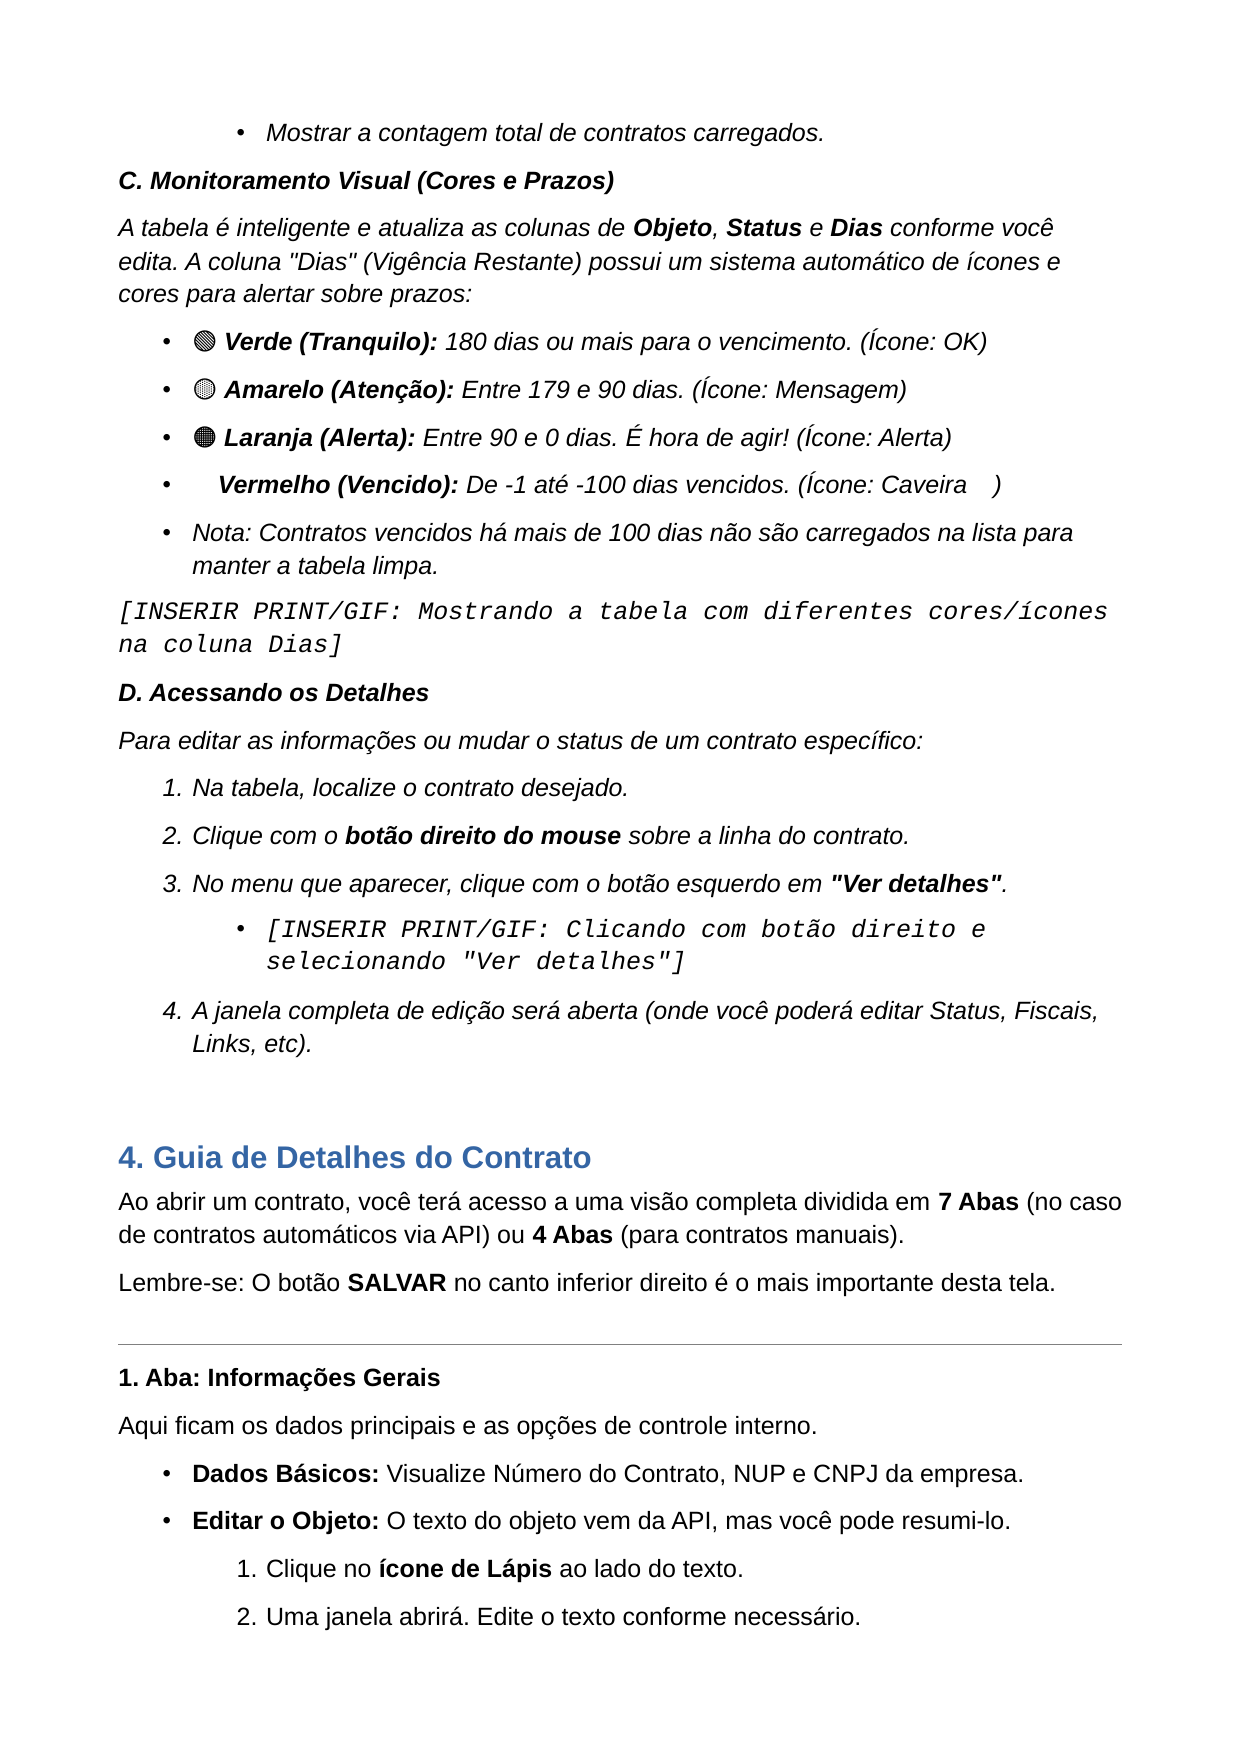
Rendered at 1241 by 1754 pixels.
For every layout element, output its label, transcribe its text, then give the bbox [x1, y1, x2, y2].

list [INSERIR PRINT/GIF: Clicando com botão direito e selecionando "Ver detalhes"] [236, 916, 1122, 977]
list Editar o Objeto: O texto do objeto vem da API, mas você pode resumi-lo. [162, 1506, 1122, 1535]
text Para editar as informações ou mudar o status de um contrato específico: [118, 726, 1122, 754]
subtitle 1. Aba: Informações Gerais [118, 1363, 1122, 1392]
list 🔴 Vermelho (Vencido): De -1 até -100 dias vencidos. (Ícone: Caveira 💀) [162, 470, 1122, 499]
text Lembre-se: O botão SALVAR no canto inferior direito é o mais importante desta tela. [118, 1268, 1122, 1296]
list Clique no ícone de Lápis ao lado do texto. [236, 1554, 1122, 1583]
list Clique com o botão direito do mouse sobre a linha do contrato. [162, 821, 1122, 850]
list A janela completa de edição será aberta (onde você poderá editar Status, Fiscais, Links, etc). [162, 996, 1122, 1058]
subtitle D. Acessando os Detalhes [118, 678, 1122, 707]
list 🟢 Verde (Tranquilo): 180 dias ou mais para o vencimento. (Ícone: OK) [162, 327, 1122, 356]
subtitle 4. Guia de Detalhes do Contrato [118, 1139, 1122, 1174]
list 🟠 Laranja (Alerta): Entre 90 e 0 dias. É hora de agir! (Ícone: Alerta) [162, 422, 1122, 451]
list Nota: Contratos vencidos há mais de 100 dias não são carregados na lista para manter a tabela limpa. [162, 518, 1122, 580]
list Na tabela, localize o contrato desejado. [162, 773, 1122, 802]
list No menu que aparecer, clique com o botão esquerdo em "Ver detalhes". [162, 869, 1122, 897]
list Mostrar a contagem total de contratos carregados. [236, 118, 1122, 147]
text [INSERIR PRINT/GIF: Mostrando a tabela com diferentes cores/ícones na coluna Dias] [118, 599, 1122, 659]
subtitle C. Monitoramento Visual (Cores e Prazos) [118, 166, 1122, 194]
list Dados Básicos: Visualize Número do Contrato, NUP e CNPJ da empresa. [162, 1458, 1122, 1487]
text A tabela é inteligente e atualiza as colunas de Objeto, Status e Dias conforme você edita. A coluna "Dias" (Vigência Restante) possui um sistema automático de ícones e cores para alertar sobre prazos: [118, 213, 1122, 308]
list 🟡 Amarelo (Atenção): Entre 179 e 90 dias. (Ícone: Mensagem) [162, 375, 1122, 404]
list Uma janela abrirá. Edite o texto conforme necessário. [236, 1602, 1122, 1630]
text Ao abrir um contrato, você terá acesso a uma visão completa dividida em 7 Abas (no caso de contratos automáticos via API) ou 4 Abas (para contratos manuais). [118, 1187, 1122, 1249]
text Aqui ficam os dados principais e as opções de controle interno. [118, 1411, 1122, 1440]
